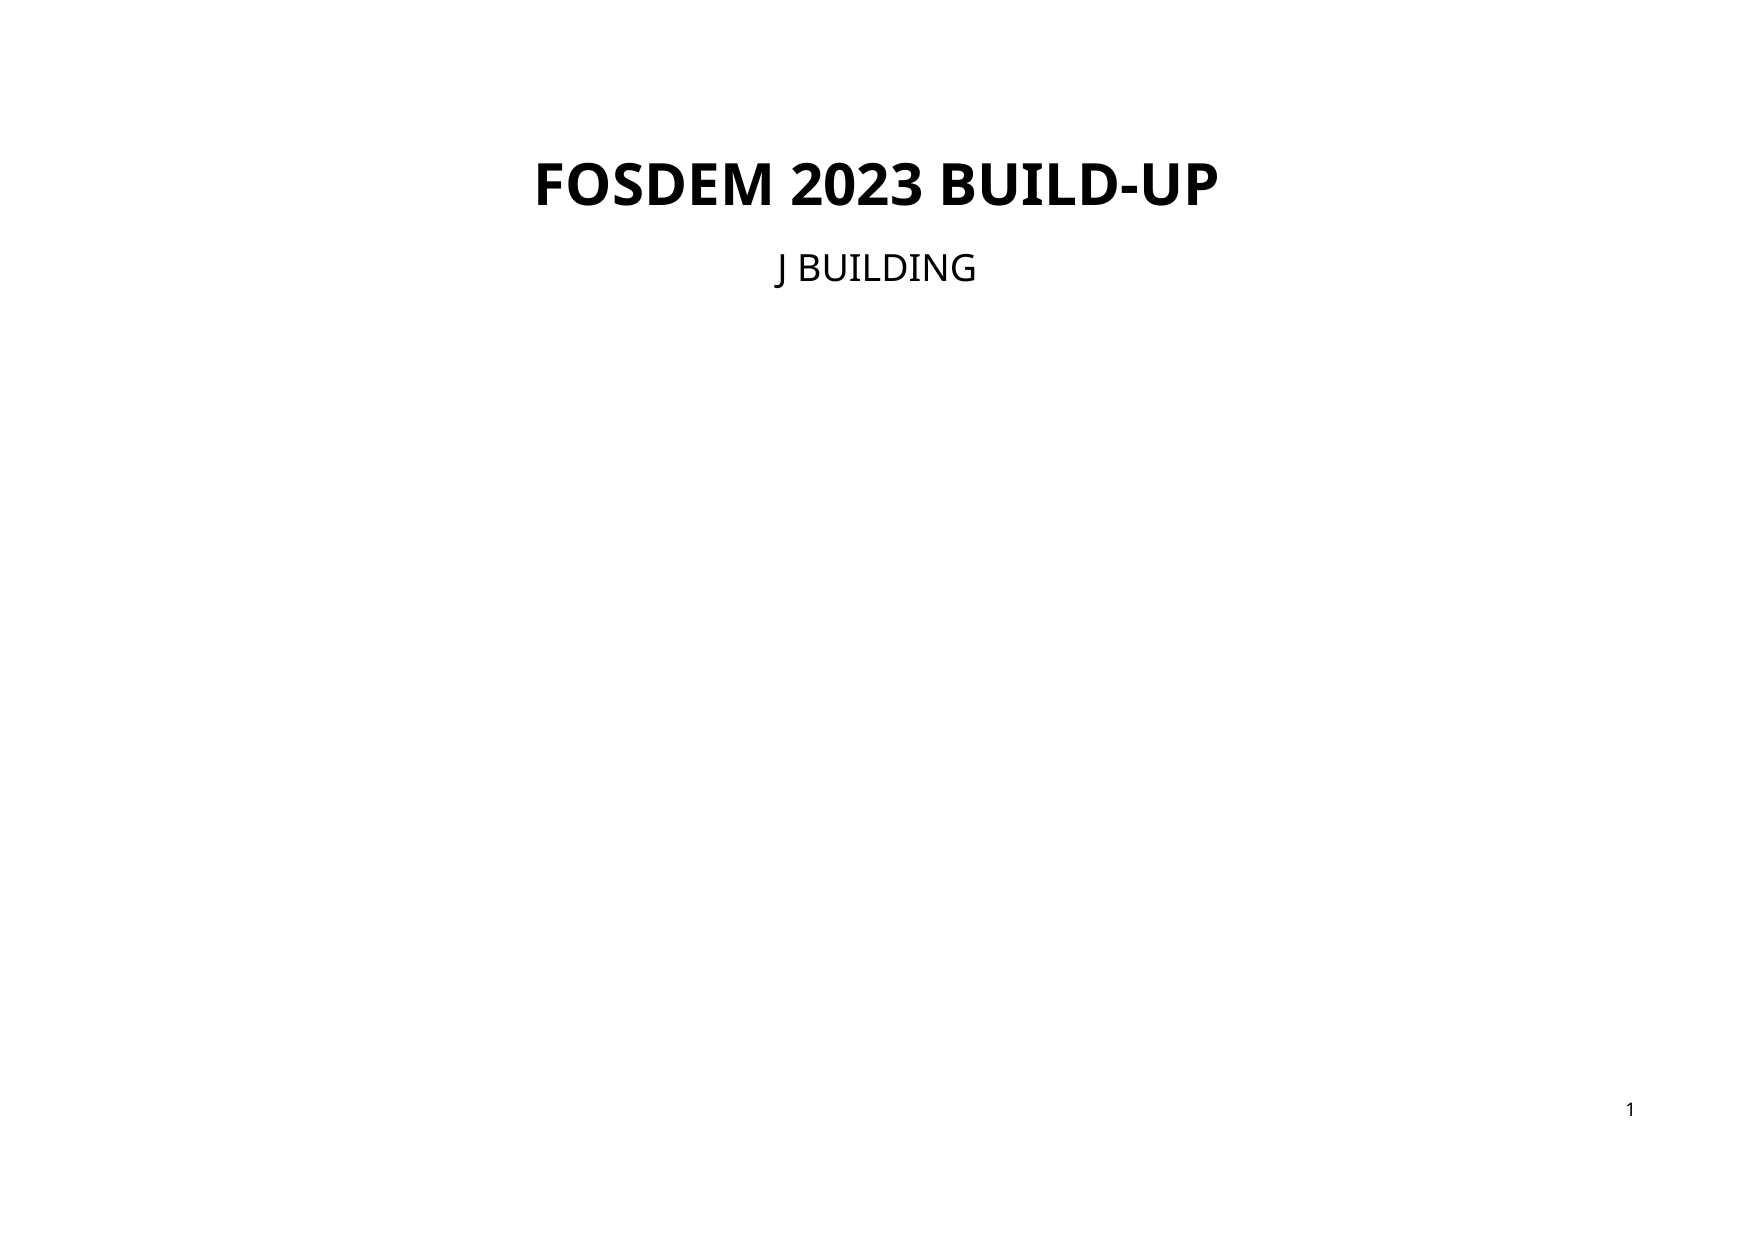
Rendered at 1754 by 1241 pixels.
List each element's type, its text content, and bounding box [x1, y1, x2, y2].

subtitle J BUILDING [118, 241, 1636, 292]
title FOSDEM 2023 BUILD-UP [118, 143, 1636, 223]
